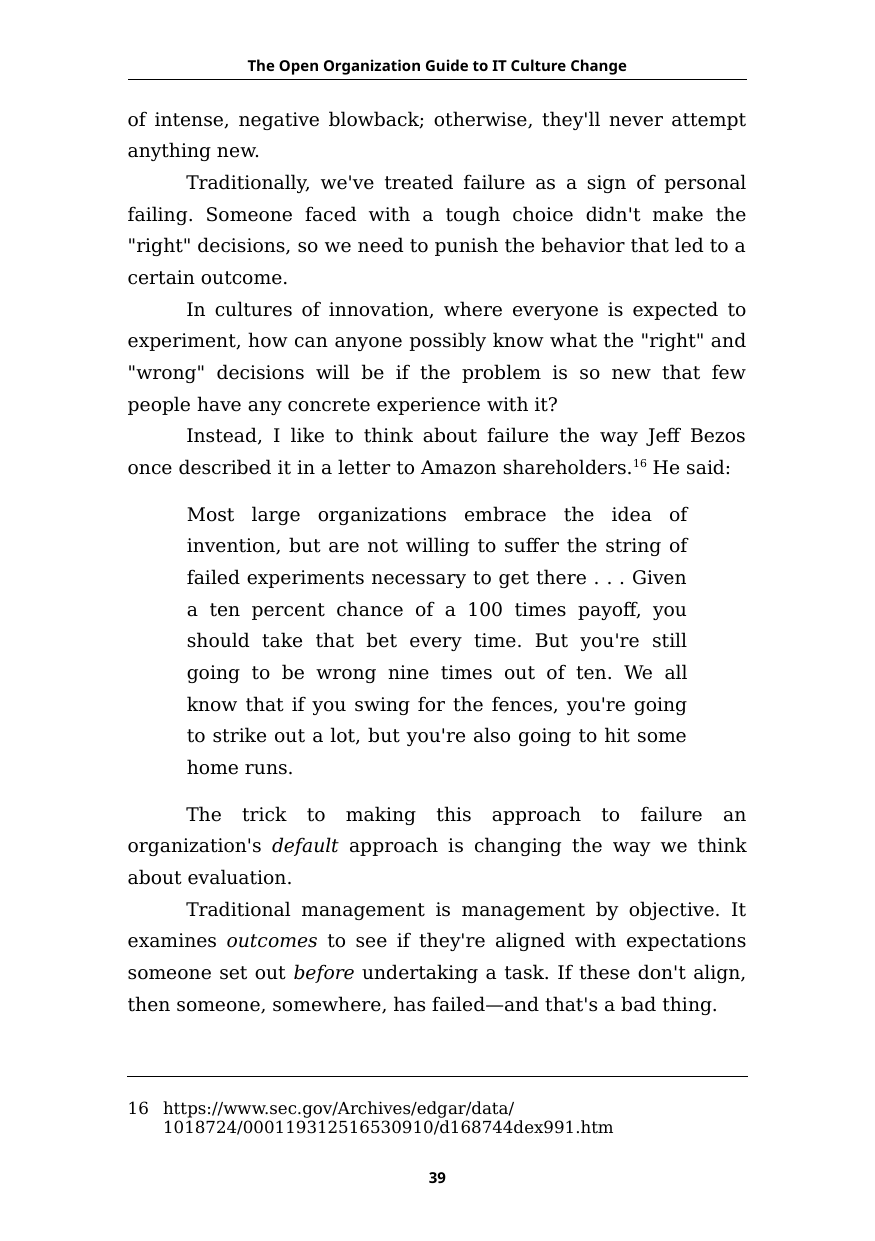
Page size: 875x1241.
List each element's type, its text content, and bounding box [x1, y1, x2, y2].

text of intense, negative blowback; otherwise, they'll never attempt anything new. [127, 109, 747, 162]
text In cultures of innovation, where everyone is expected to experiment, how can anyone possibly know what the "right" and "wrong" decisions will be if the problem is so new that few people have any concrete experience with it? [127, 299, 747, 416]
text Most large organizations embrace the idea of invention, but are not willing to suffer the string of failed experiments necessary to get there . . . Given a ten percent chance of a 100 times payoff, you should take that bet every time. But you're still going to be wrong nine times out of ten. We all know that if you swing for the fences, you're going to strike out a lot, but you're also going to hit some home runs. [187, 504, 688, 779]
text Traditionally, we've treated failure as a sign of personal failing. Someone faced with a tough choice didn't make the "right" decisions, so we need to punish the behavior that led to a certain outcome. [127, 172, 747, 289]
text The trick to making this approach to failure an organization's default approach is changing the way we think about evaluation. [127, 804, 747, 889]
text Instead, I like to think about failure the way Jeff Bezos once described it in a letter to Amazon shareholders. He said: [127, 425, 747, 479]
text https://www.sec.gov/Archives/edgar/data/1018724/000119312516530910/d168744dex991.htm [127, 1099, 747, 1138]
text Traditional management is management by objective. It examines outcomes to see if they're aligned with expectations someone set out before undertaking a task. If these don't align, then someone, somewhere, has failed—and that's a bad thing. [127, 899, 747, 1016]
